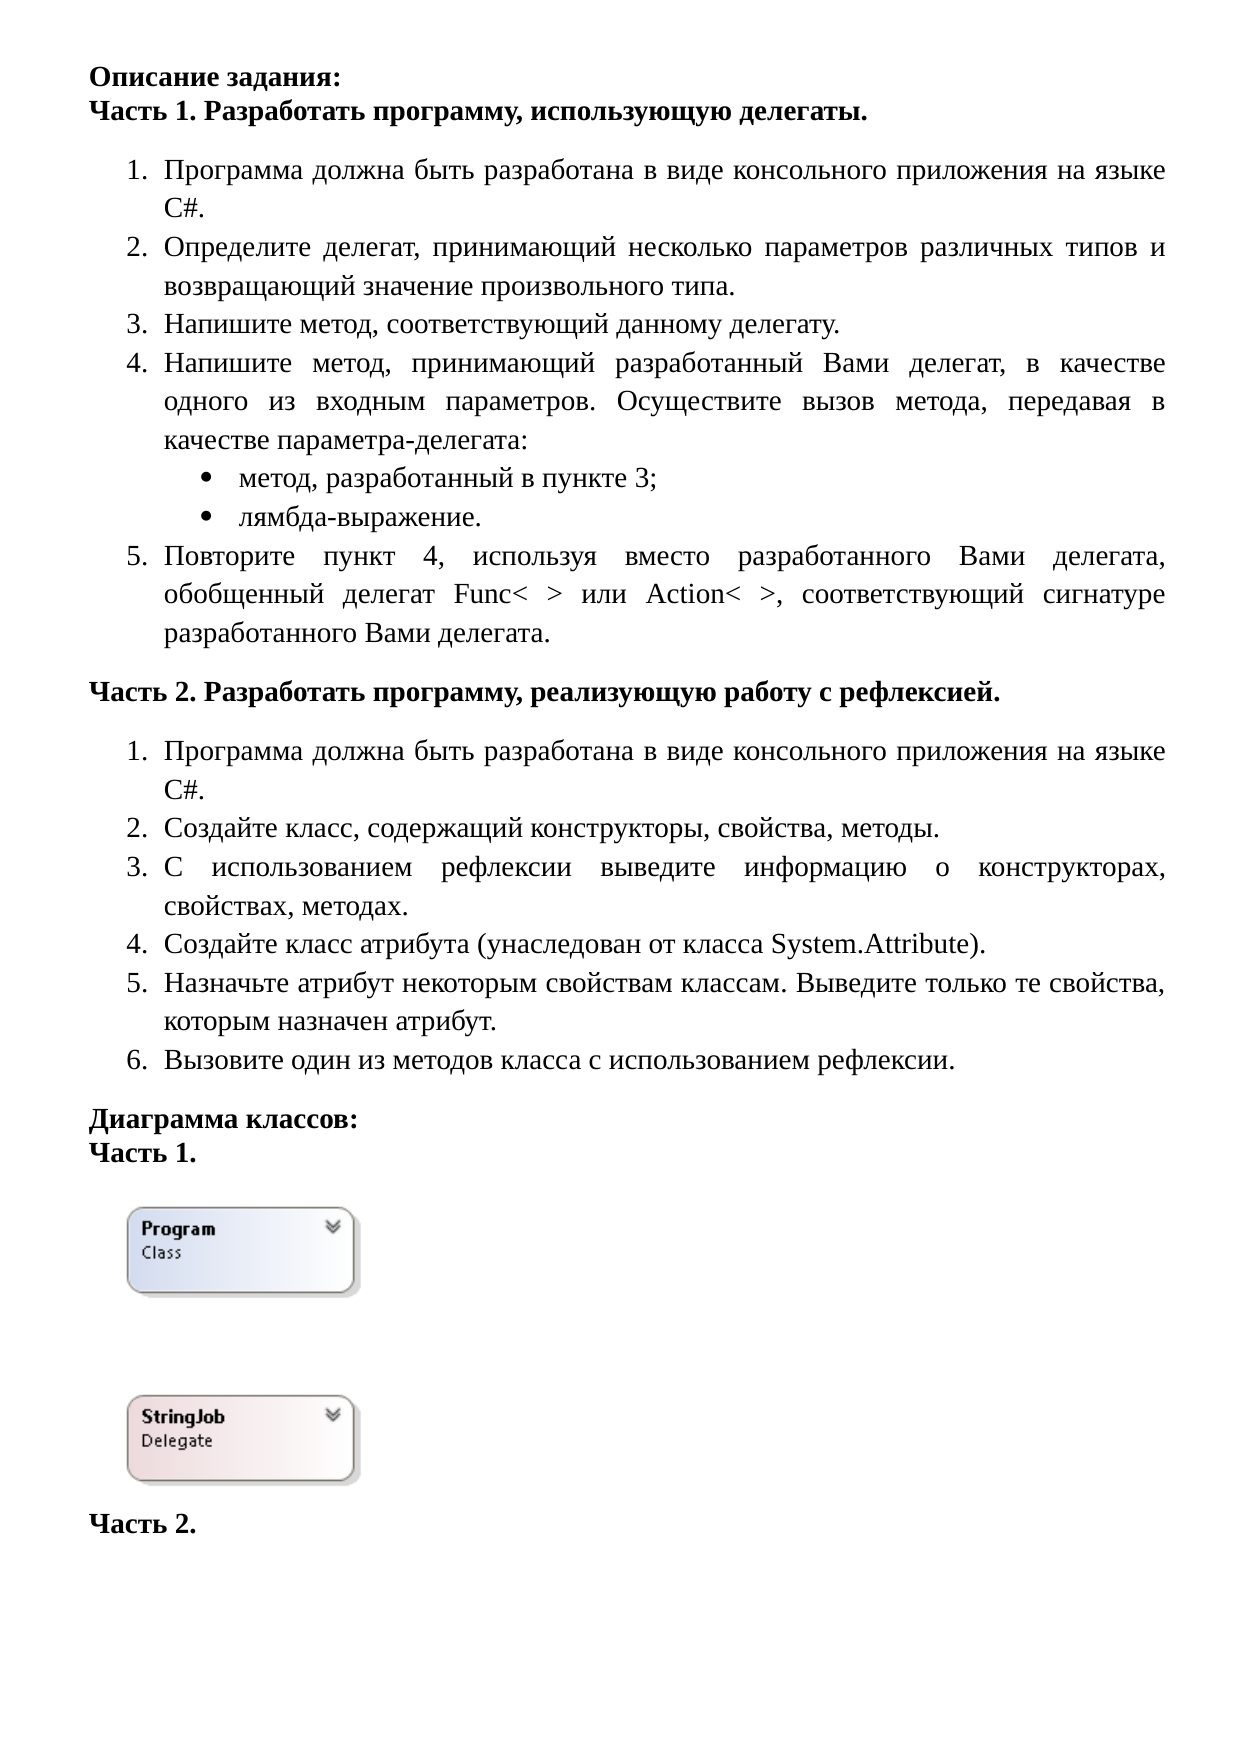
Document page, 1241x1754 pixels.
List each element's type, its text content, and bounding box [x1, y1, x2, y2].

list лямбда-выражение. [201, 499, 1167, 533]
list С использованием рефлексии выведите информацию о конструкторах, свойствах, методах. [126, 849, 1167, 921]
list Создайте класс атрибута (унаследован от класса System.Attribute). [126, 926, 1167, 960]
text Диаграмма классов: [89, 1102, 1167, 1135]
text Описание задания: [89, 59, 1167, 93]
list Назначьте атрибут некоторым свойствам классам. Выведите только те свойства, которым назначен атрибут. [126, 965, 1167, 1037]
text Часть 1. Разработать программу, использующую делегаты. [89, 93, 1167, 126]
list Напишите метод, принимающий разработанный Вами делегат, в качестве одного из входным параметров. Осуществите вызов метода, передавая в качестве параметра-делегата: [126, 345, 1167, 455]
list Повторите пункт 4, используя вместо разработанного Вами делегата, обобщенный делегат Func< > или Action< >, соответствующий сигнатуре разработанного Вами делегата. [126, 538, 1167, 648]
text Часть 2. [89, 1506, 1167, 1540]
list Определите делегат, принимающий несколько параметров различных типов и возвращающий значение произвольного типа. [126, 229, 1167, 301]
list Создайте класс, содержащий конструкторы, свойства, методы. [126, 811, 1167, 844]
list Программа должна быть разработана в виде консольного приложения на языке C#. [126, 733, 1167, 806]
text Часть 2. Разработать программу, реализующую работу с рефлексией. [89, 674, 1167, 708]
list метод, разработанный в пункте 3; [201, 460, 1167, 494]
picture [88, 1168, 394, 1505]
list Программа должна быть разработана в виде консольного приложения на языке C#. [126, 152, 1167, 224]
list Вызовите один из методов класса с использованием рефлексии. [126, 1042, 1167, 1075]
list Напишите метод, соответствующий данному делегату. [126, 306, 1167, 340]
text Часть 1. [89, 1135, 1167, 1169]
